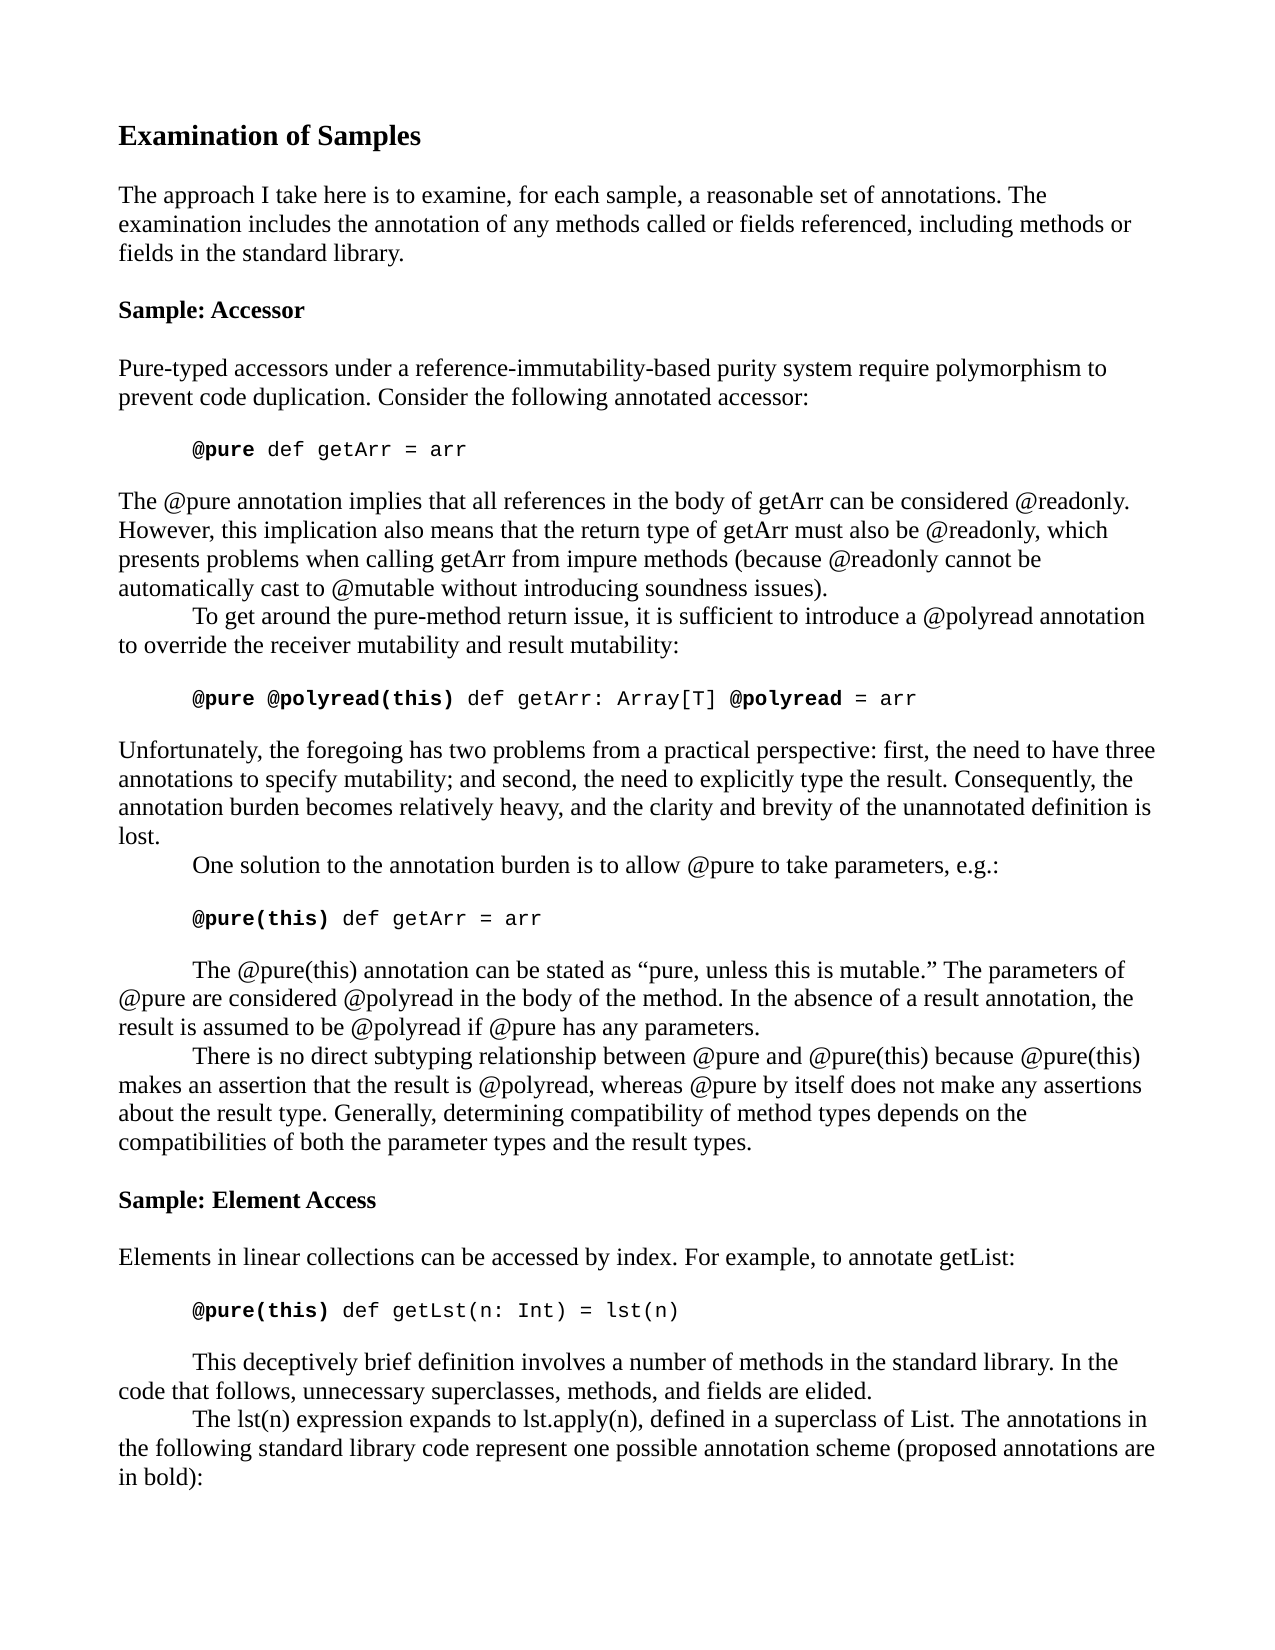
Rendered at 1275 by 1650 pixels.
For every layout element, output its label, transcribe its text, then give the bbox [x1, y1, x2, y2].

text @pure(this) def getArr = arr [118, 907, 1157, 931]
text @pure(this) def getLst(n: Int) = lst(n) [118, 1300, 1157, 1323]
text There is no direct subtyping relationship between @pure and @pure(this) because @pure(this) makes an assertion that the result is @polyread, whereas @pure by itself does not make any assertions about the result type. Generally, determining compatibility of method types depends on the compatibilities of both the parameter types and the result types. [118, 1041, 1157, 1156]
text Examination of Samples [118, 118, 1157, 152]
text @pure @polyread(this) def getArr: Array[T] @polyread = arr [118, 688, 1157, 711]
text The @pure(this) annotation can be stated as “pure, unless this is mutable.” The parameters of @pure are considered @polyread in the body of the method. In the absence of a result annotation, the result is assumed to be @polyread if @pure has any parameters. [118, 955, 1157, 1041]
text The @pure annotation implies that all references in the body of getArr can be considered @readonly. However, this implication also means that the return type of getArr must also be @readonly, which presents problems when calling getArr from impure methods (because @readonly cannot be automatically cast to @mutable without introducing soundness issues). [118, 486, 1157, 601]
text One solution to the annotation burden is to allow @pure to take parameters, e.g.: [118, 850, 1157, 879]
text @pure def getArr = arr [118, 439, 1157, 463]
text The approach I take here is to examine, for each sample, a reasonable set of annotations. The examination includes the annotation of any methods called or fields referenced, including methods or fields in the standard library. [118, 180, 1157, 267]
text This deceptively brief definition involves a number of methods in the standard library. In the code that follows, unnecessary superclasses, methods, and fields are elided. [118, 1347, 1157, 1404]
text The lst(n) expression expands to lst.apply(n), defined in a superclass of List. The annotations in the following standard library code represent one possible annotation scheme (proposed annotations are in bold): [118, 1404, 1157, 1491]
text Unfortunately, the foregoing has two problems from a practical perspective: first, the need to have three annotations to specify mutability; and second, the need to explicitly type the result. Consequently, the annotation burden becomes relatively heavy, and the clarity and brevity of the unannotated definition is lost. [118, 735, 1157, 850]
text To get around the pure-method return issue, it is sufficient to introduce a @polyread annotation to override the receiver mutability and result mutability: [118, 601, 1157, 659]
text Sample: Element Access [118, 1185, 1157, 1213]
text Sample: Accessor [118, 295, 1157, 324]
text Pure-typed accessors under a reference-immutability-based purity system require polymorphism to prevent code duplication. Consider the following annotated accessor: [118, 353, 1157, 410]
text Elements in linear collections can be accessed by index. For example, to annotate getList: [118, 1242, 1157, 1271]
